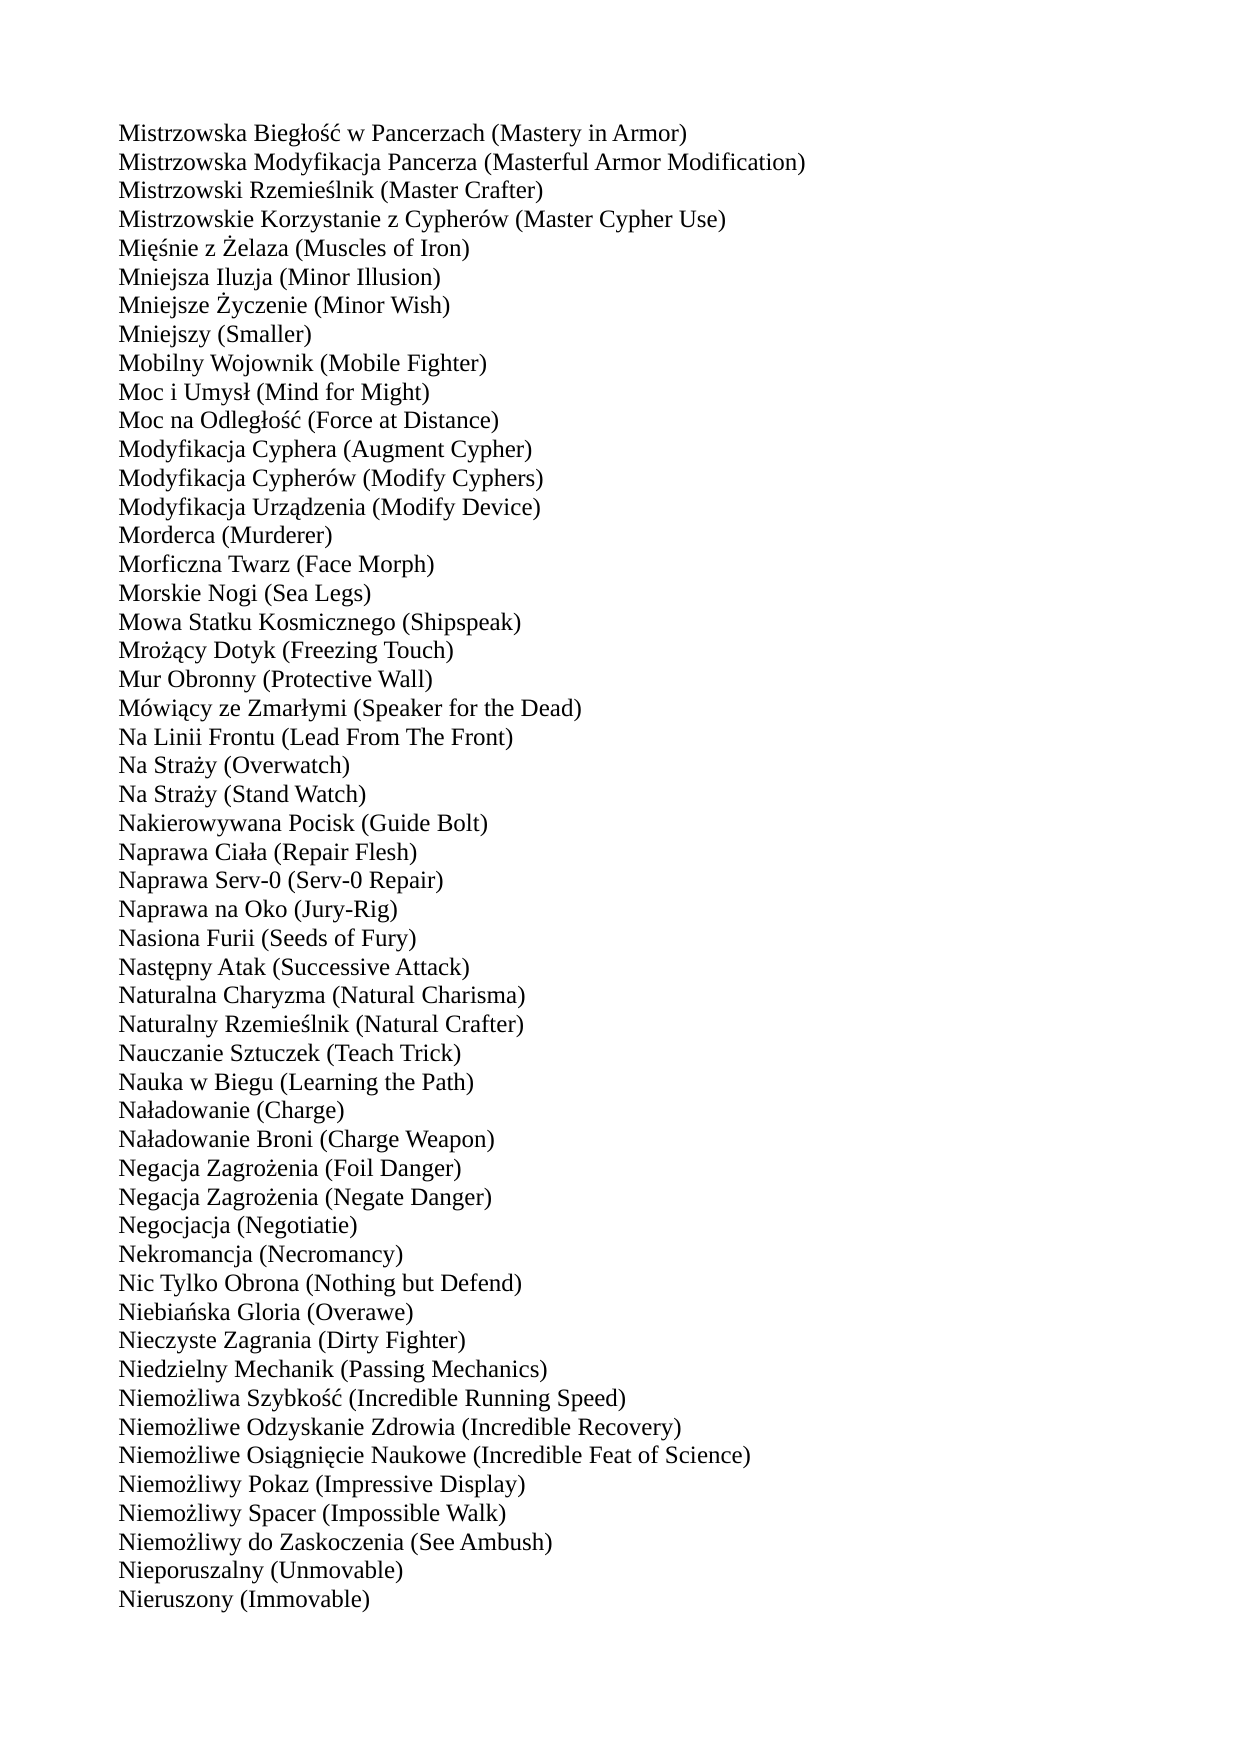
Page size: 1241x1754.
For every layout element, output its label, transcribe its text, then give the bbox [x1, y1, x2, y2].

text Naładowanie (Charge) [118, 1096, 1122, 1124]
text Nasiona Furii (Seeds of Fury) [118, 923, 1122, 952]
text Mrożący Dotyk (Freezing Touch) [118, 636, 1122, 664]
text Mobilny Wojownik (Mobile Fighter) [118, 348, 1122, 377]
text Mistrzowska Biegłość w Pancerzach (Mastery in Armor) [118, 118, 1122, 147]
text Niemożliwy do Zaskoczenia (See Ambush) [118, 1527, 1122, 1556]
text Naprawa na Oko (Jury-Rig) [118, 894, 1122, 923]
text Niemożliwe Odzyskanie Zdrowia (Incredible Recovery) [118, 1412, 1122, 1441]
text Negocjacja (Negotiatie) [118, 1211, 1122, 1239]
text Niedzielny Mechanik (Passing Mechanics) [118, 1354, 1122, 1383]
text Niemożliwe Osiągnięcie Naukowe (Incredible Feat of Science) [118, 1441, 1122, 1469]
text Modyfikacja Cyphera (Augment Cypher) [118, 434, 1122, 463]
text Nieporuszalny (Unmovable) [118, 1556, 1122, 1584]
text Naprawa Serv-0 (Serv-0 Repair) [118, 866, 1122, 894]
text Morskie Nogi (Sea Legs) [118, 578, 1122, 607]
text Na Straży (Overwatch) [118, 751, 1122, 779]
text Mowa Statku Kosmicznego (Shipspeak) [118, 607, 1122, 636]
text Moc na Odległość (Force at Distance) [118, 406, 1122, 434]
text Mniejsza Iluzja (Minor Illusion) [118, 262, 1122, 291]
text Mistrzowska Modyfikacja Pancerza (Masterful Armor Modification) [118, 147, 1122, 176]
text Niemożliwy Spacer (Impossible Walk) [118, 1498, 1122, 1527]
text Mniejsze Życzenie (Minor Wish) [118, 291, 1122, 319]
text Nakierowywana Pocisk (Guide Bolt) [118, 808, 1122, 837]
text Mistrzowskie Korzystanie z Cypherów (Master Cypher Use) [118, 204, 1122, 233]
text Niemożliwa Szybkość (Incredible Running Speed) [118, 1383, 1122, 1412]
text Mur Obronny (Protective Wall) [118, 664, 1122, 693]
text Mówiący ze Zmarłymi (Speaker for the Dead) [118, 693, 1122, 722]
text Na Straży (Stand Watch) [118, 779, 1122, 808]
text Mniejszy (Smaller) [118, 319, 1122, 348]
text Mistrzowski Rzemieślnik (Master Crafter) [118, 176, 1122, 204]
text Niebiańska Gloria (Overawe) [118, 1297, 1122, 1326]
text Nic Tylko Obrona (Nothing but Defend) [118, 1268, 1122, 1297]
text Naturalna Charyzma (Natural Charisma) [118, 981, 1122, 1009]
text Naturalny Rzemieślnik (Natural Crafter) [118, 1009, 1122, 1038]
text Nieczyste Zagrania (Dirty Fighter) [118, 1326, 1122, 1354]
text Morficzna Twarz (Face Morph) [118, 549, 1122, 578]
text Negacja Zagrożenia (Negate Danger) [118, 1182, 1122, 1211]
text Negacja Zagrożenia (Foil Danger) [118, 1153, 1122, 1182]
text Modyfikacja Cypherów (Modify Cyphers) [118, 463, 1122, 492]
text Morderca (Murderer) [118, 521, 1122, 549]
text Mięśnie z Żelaza (Muscles of Iron) [118, 233, 1122, 262]
text Modyfikacja Urządzenia (Modify Device) [118, 492, 1122, 521]
text Naprawa Ciała (Repair Flesh) [118, 837, 1122, 866]
text Nauczanie Sztuczek (Teach Trick) [118, 1038, 1122, 1067]
text Naładowanie Broni (Charge Weapon) [118, 1124, 1122, 1153]
text Nieruszony (Immovable) [118, 1584, 1122, 1613]
text Nauka w Biegu (Learning the Path) [118, 1067, 1122, 1096]
text Następny Atak (Successive Attack) [118, 952, 1122, 981]
text Moc i Umysł (Mind for Might) [118, 377, 1122, 406]
text Niemożliwy Pokaz (Impressive Display) [118, 1469, 1122, 1498]
text Na Linii Frontu (Lead From The Front) [118, 722, 1122, 751]
text Nekromancja (Necromancy) [118, 1239, 1122, 1268]
